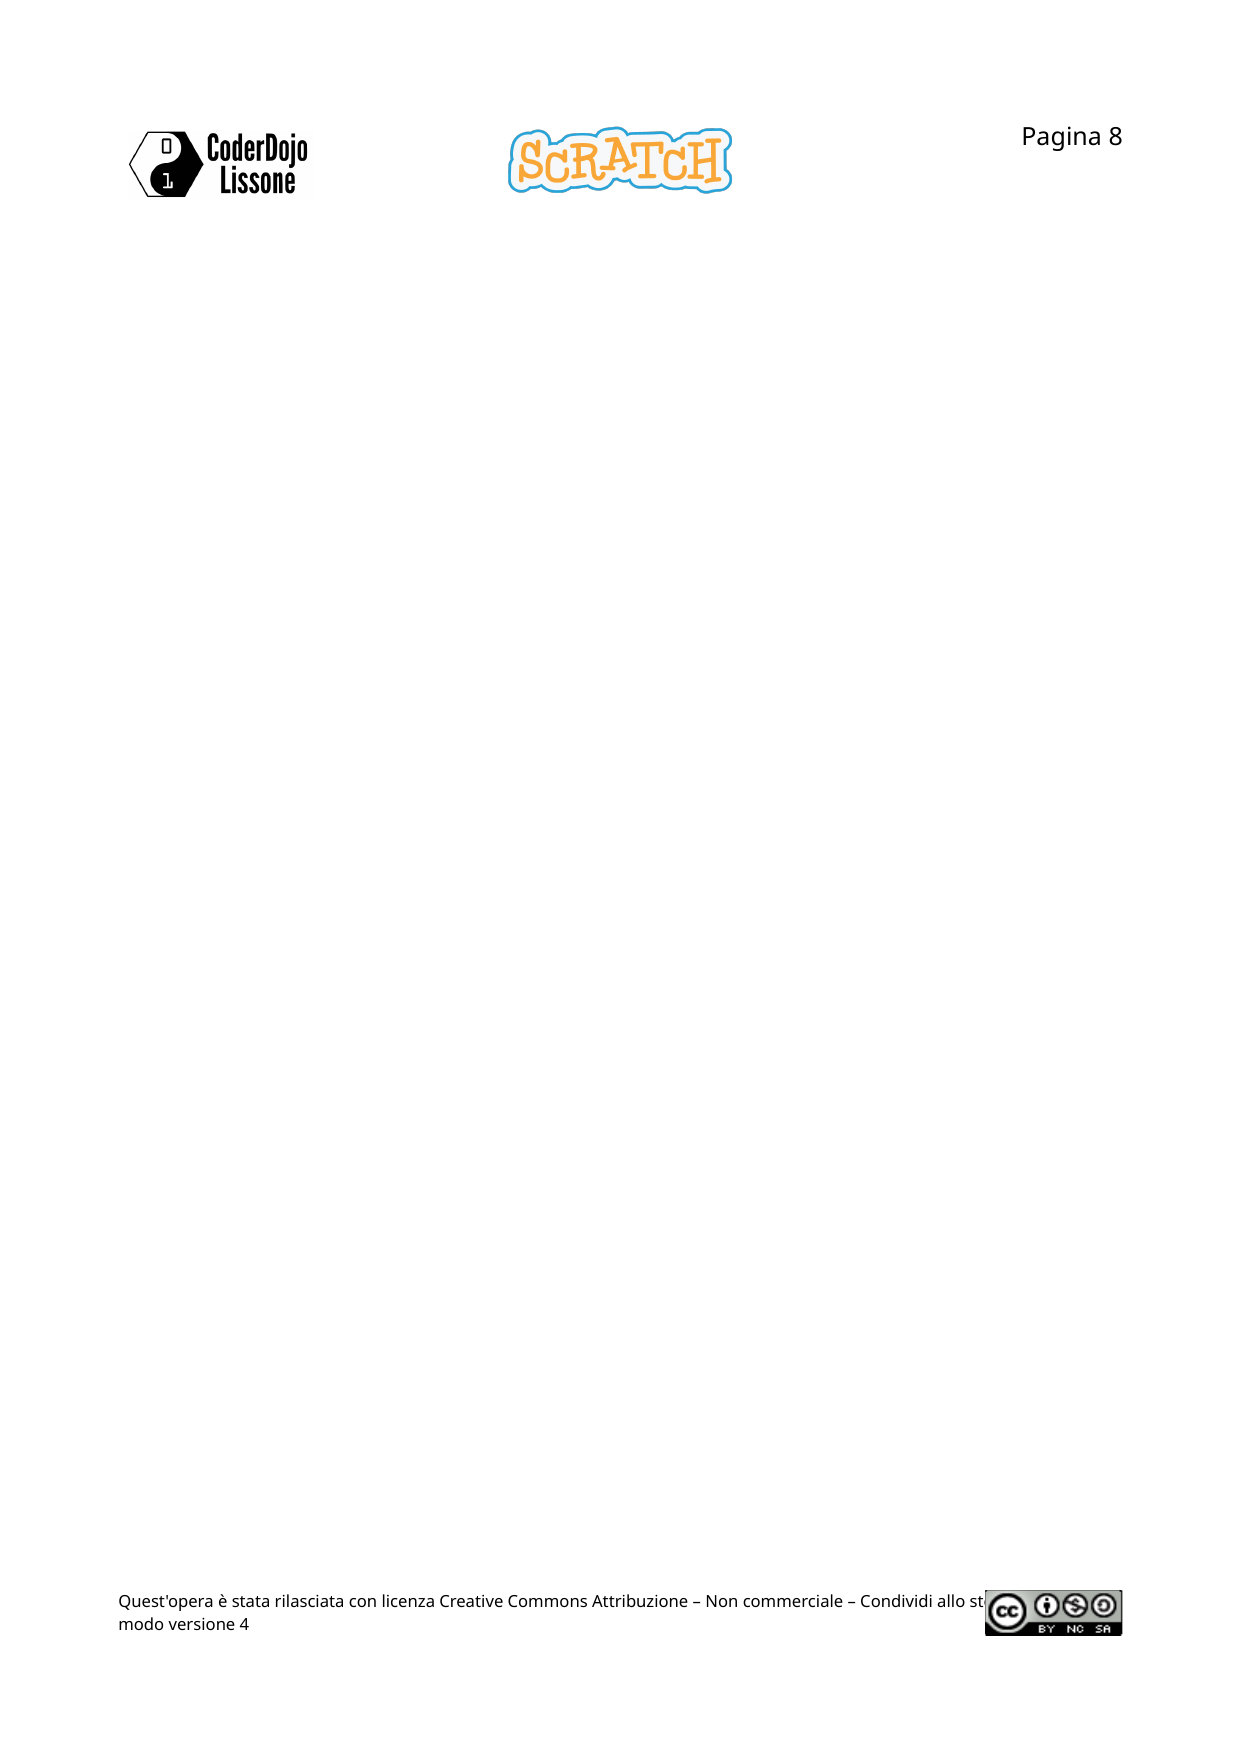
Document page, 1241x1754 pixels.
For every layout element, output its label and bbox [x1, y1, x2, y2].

picture [985, 1590, 1123, 1636]
picture [128, 130, 314, 200]
picture [507, 126, 733, 195]
